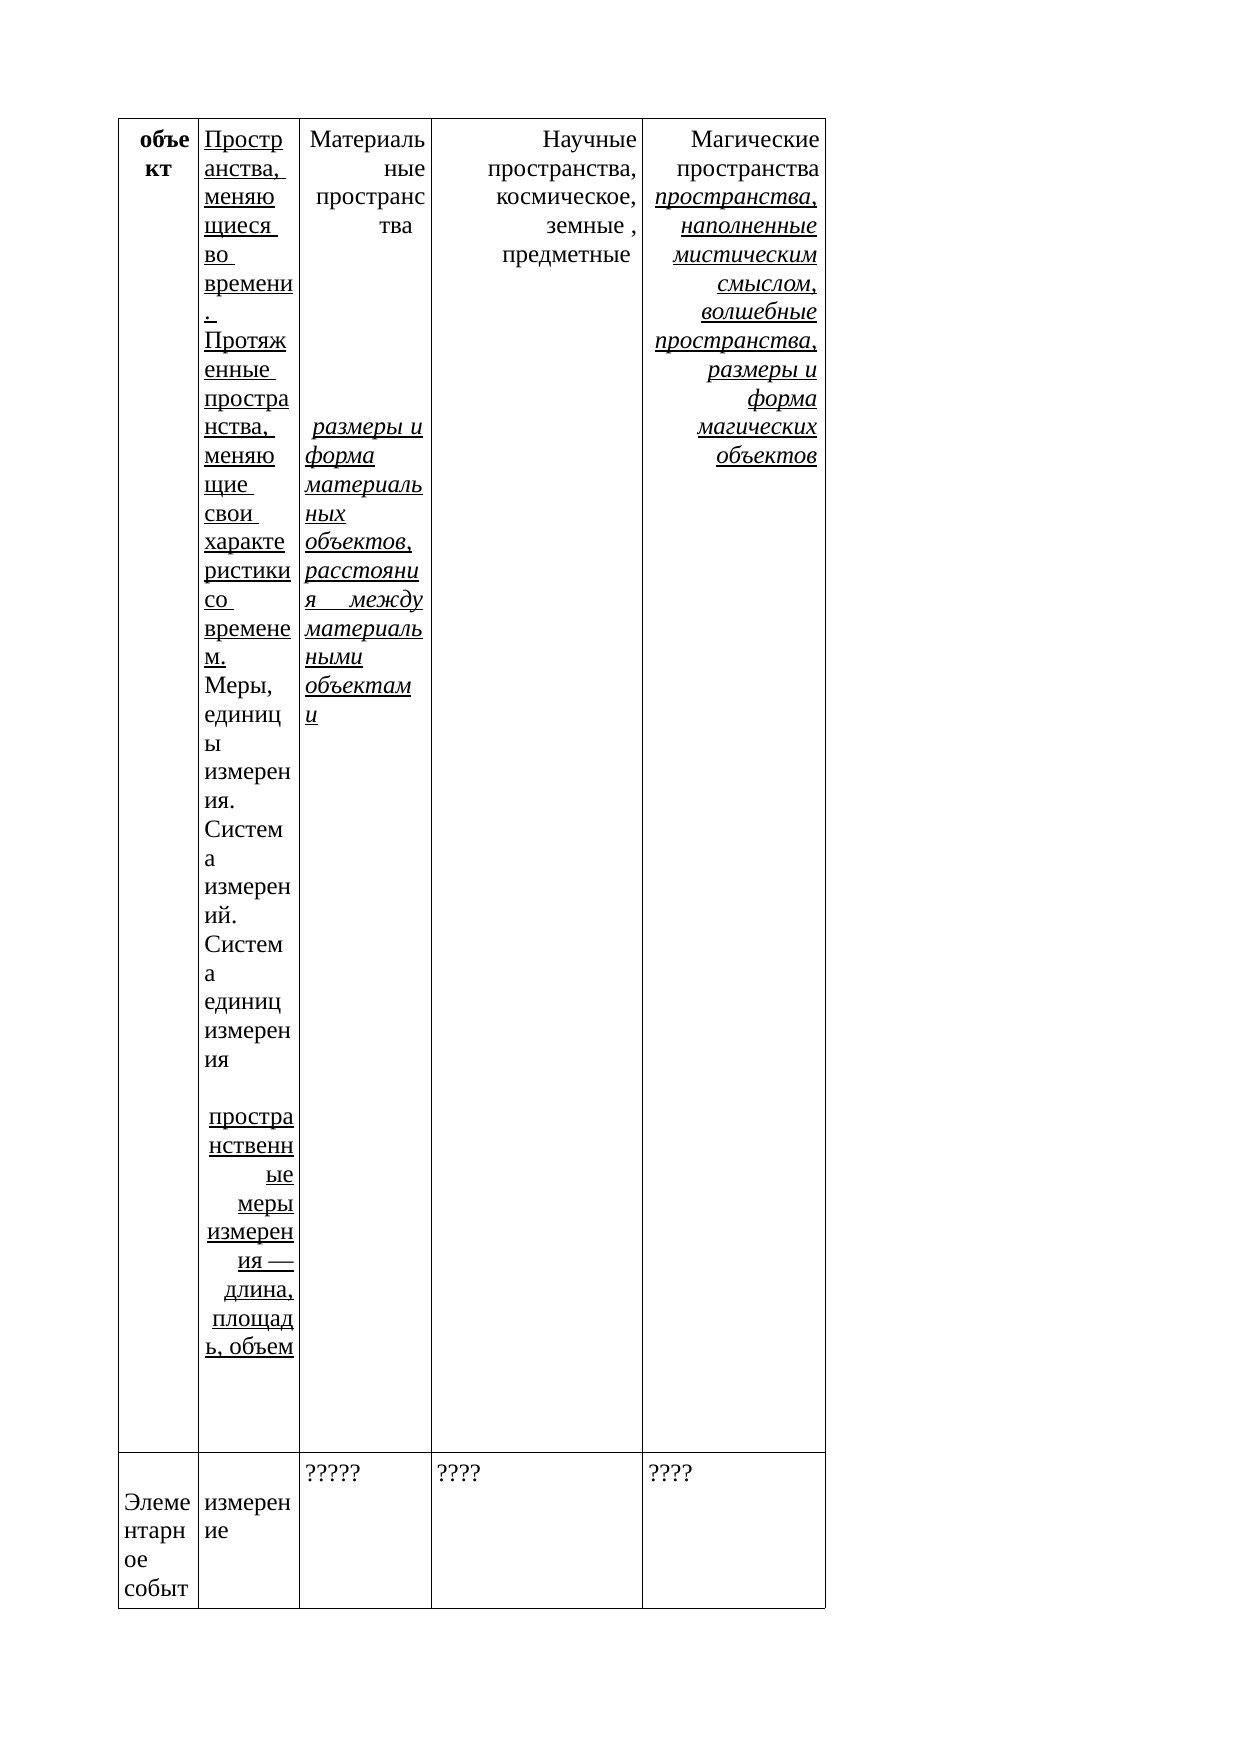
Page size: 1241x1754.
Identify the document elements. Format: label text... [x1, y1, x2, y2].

table_cell ????? [300, 1453, 431, 1607]
table_cell Элементарное событ [119, 1453, 198, 1607]
table_header Материальные пространства размеры и форма материальных объектов, расстояния между материальными объектами [300, 119, 431, 1452]
table_header объект [119, 119, 198, 1452]
table_cell измерение [199, 1453, 299, 1607]
table_cell ???? [643, 1453, 825, 1607]
table_header Пространства, меняющиеся во времени. Протяженные пространства, меняющие свои характеристики со временем. Меры, единицы измерения. Система измерений. Система единиц измерения пространственные меры измерения — длина, площадь, объем [199, 119, 299, 1452]
table_cell ???? [432, 1453, 642, 1607]
table_header Научные пространства, космическое, земные , предметные [432, 119, 642, 1452]
table_header Магические пространства пространства, наполненные мистическим смыслом, волшебные пространства, размеры и форма магических объектов [643, 119, 825, 1452]
